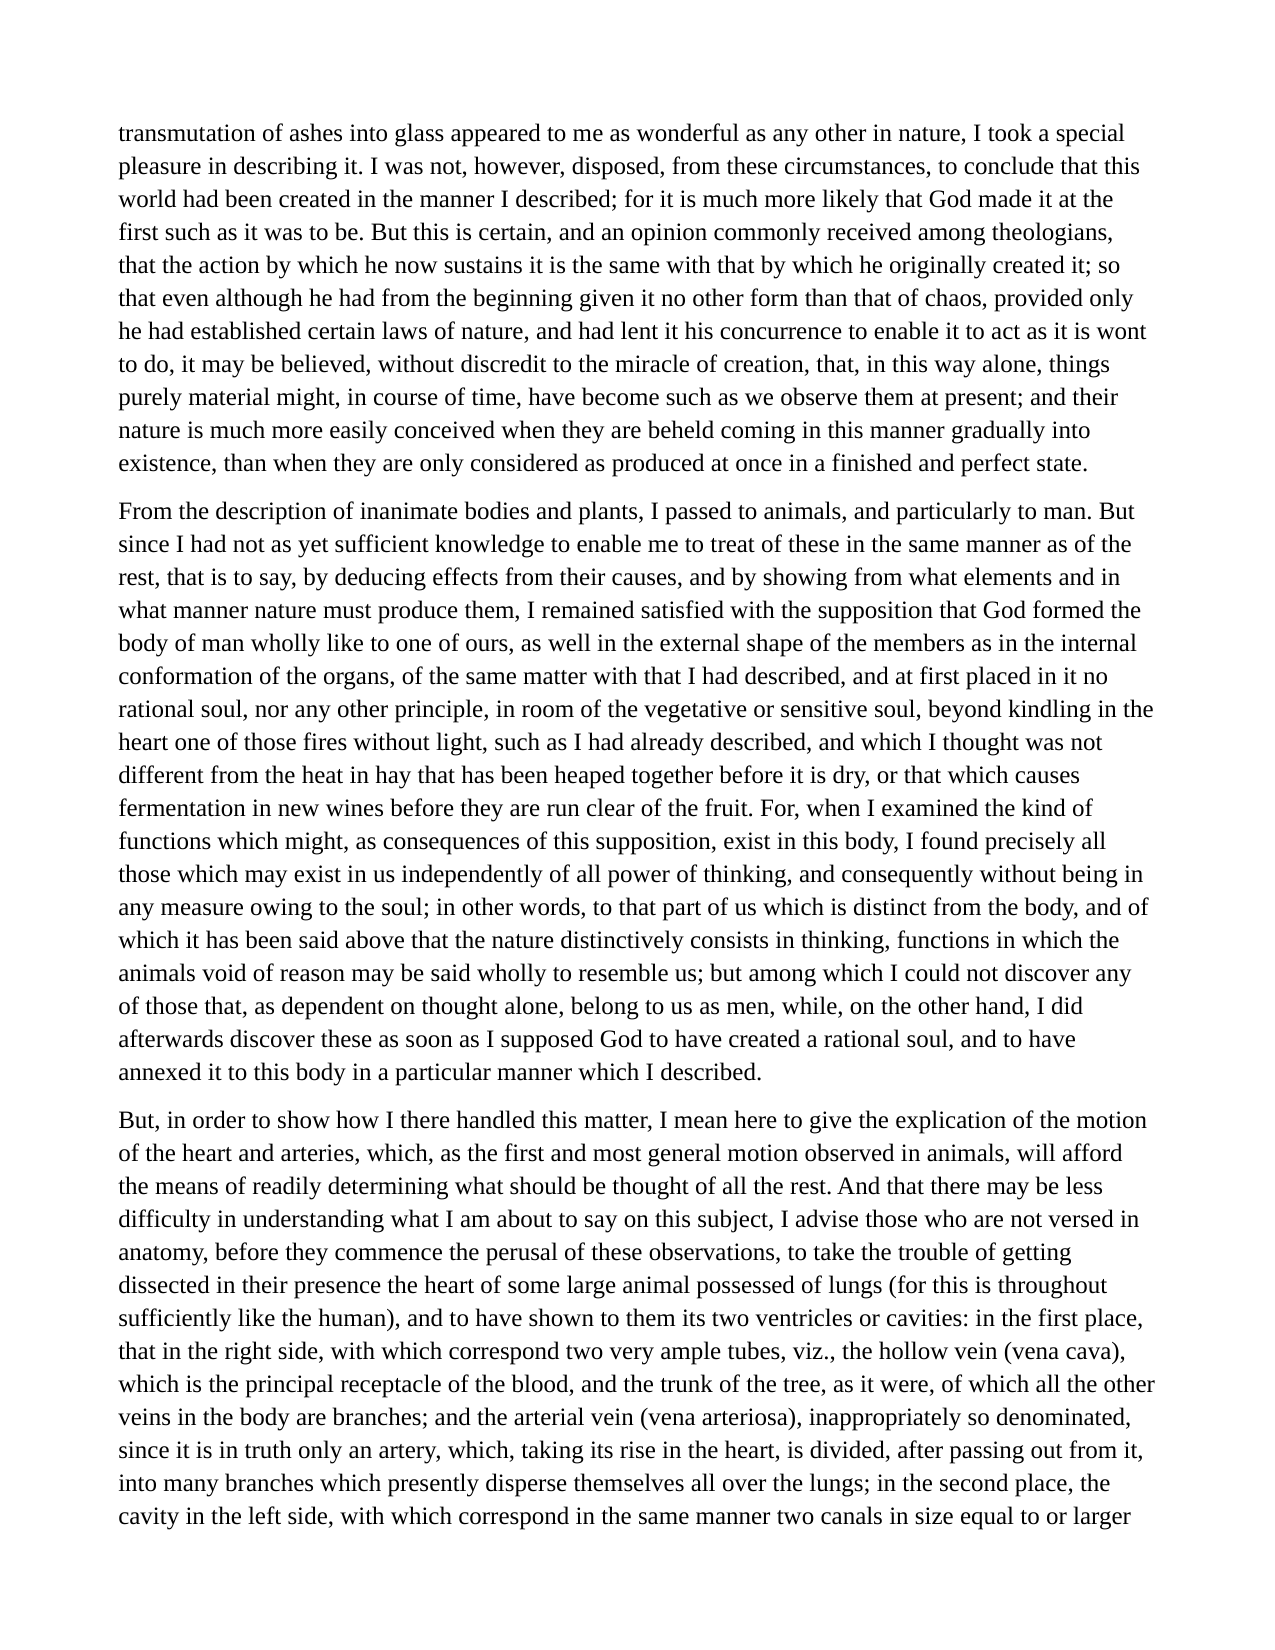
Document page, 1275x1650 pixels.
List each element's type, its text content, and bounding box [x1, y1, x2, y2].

text transmutation of ashes into glass appeared to me as wonderful as any other in nature, I took a special pleasure in describing it. I was not, however, disposed, from these circumstances, to conclude that this world had been created in the manner I described; for it is much more likely that God made it at the first such as it was to be. But this is certain, and an opinion commonly received among theologians, that the action by which he now sustains it is the same with that by which he originally created it; so that even although he had from the beginning given it no other form than that of chaos, provided only he had established certain laws of nature, and had lent it his concurrence to enable it to act as it is wont to do, it may be believed, without discredit to the miracle of creation, that, in this way alone, things purely material might, in course of time, have become such as we observe them at present; and their nature is much more easily conceived when they are beheld coming in this manner gradually into existence, than when they are only considered as produced at once in a finished and perfect state. [118, 118, 1157, 477]
text But, in order to show how I there handled this matter, I mean here to give the explication of the motion of the heart and arteries, which, as the first and most general motion observed in animals, will afford the means of readily determining what should be thought of all the rest. And that there may be less difficulty in understanding what I am about to say on this subject, I advise those who are not versed in anatomy, before they commence the perusal of these observations, to take the trouble of getting dissected in their presence the heart of some large animal possessed of lungs (for this is throughout sufficiently like the human), and to have shown to them its two ventricles or cavities: in the first place, that in the right side, with which correspond two very ample tubes, viz., the hollow vein (vena cava), which is the principal receptacle of the blood, and the trunk of the tree, as it were, of which all the other veins in the body are branches; and the arterial vein (vena arteriosa), inappropriately so denominated, since it is in truth only an artery, which, taking its rise in the heart, is divided, after passing out from it, into many branches which presently disperse themselves all over the lungs; in the second place, the cavity in the left side, with which correspond in the same manner two canals in size equal to or larger [118, 1105, 1157, 1530]
text From the description of inanimate bodies and plants, I passed to animals, and particularly to man. But since I had not as yet sufficient knowledge to enable me to treat of these in the same manner as of the rest, that is to say, by deducing effects from their causes, and by showing from what elements and in what manner nature must produce them, I remained satisfied with the supposition that God formed the body of man wholly like to one of ours, as well in the external shape of the members as in the internal conformation of the organs, of the same matter with that I had described, and at first placed in it no rational soul, nor any other principle, in room of the vegetative or sensitive soul, beyond kindling in the heart one of those fires without light, such as I had already described, and which I thought was not different from the heat in hay that has been heaped together before it is dry, or that which causes fermentation in new wines before they are run clear of the fruit. For, when I examined the kind of functions which might, as consequences of this supposition, exist in this body, I found precisely all those which may exist in us independently of all power of thinking, and consequently without being in any measure owing to the soul; in other words, to that part of us which is distinct from the body, and of which it has been said above that the nature distinctively consists in thinking, functions in which the animals void of reason may be said wholly to resemble us; but among which I could not discover any of those that, as dependent on thought alone, belong to us as men, while, on the other hand, I did afterwards discover these as soon as I supposed God to have created a rational soul, and to have annexed it to this body in a particular manner which I described. [118, 496, 1157, 1086]
